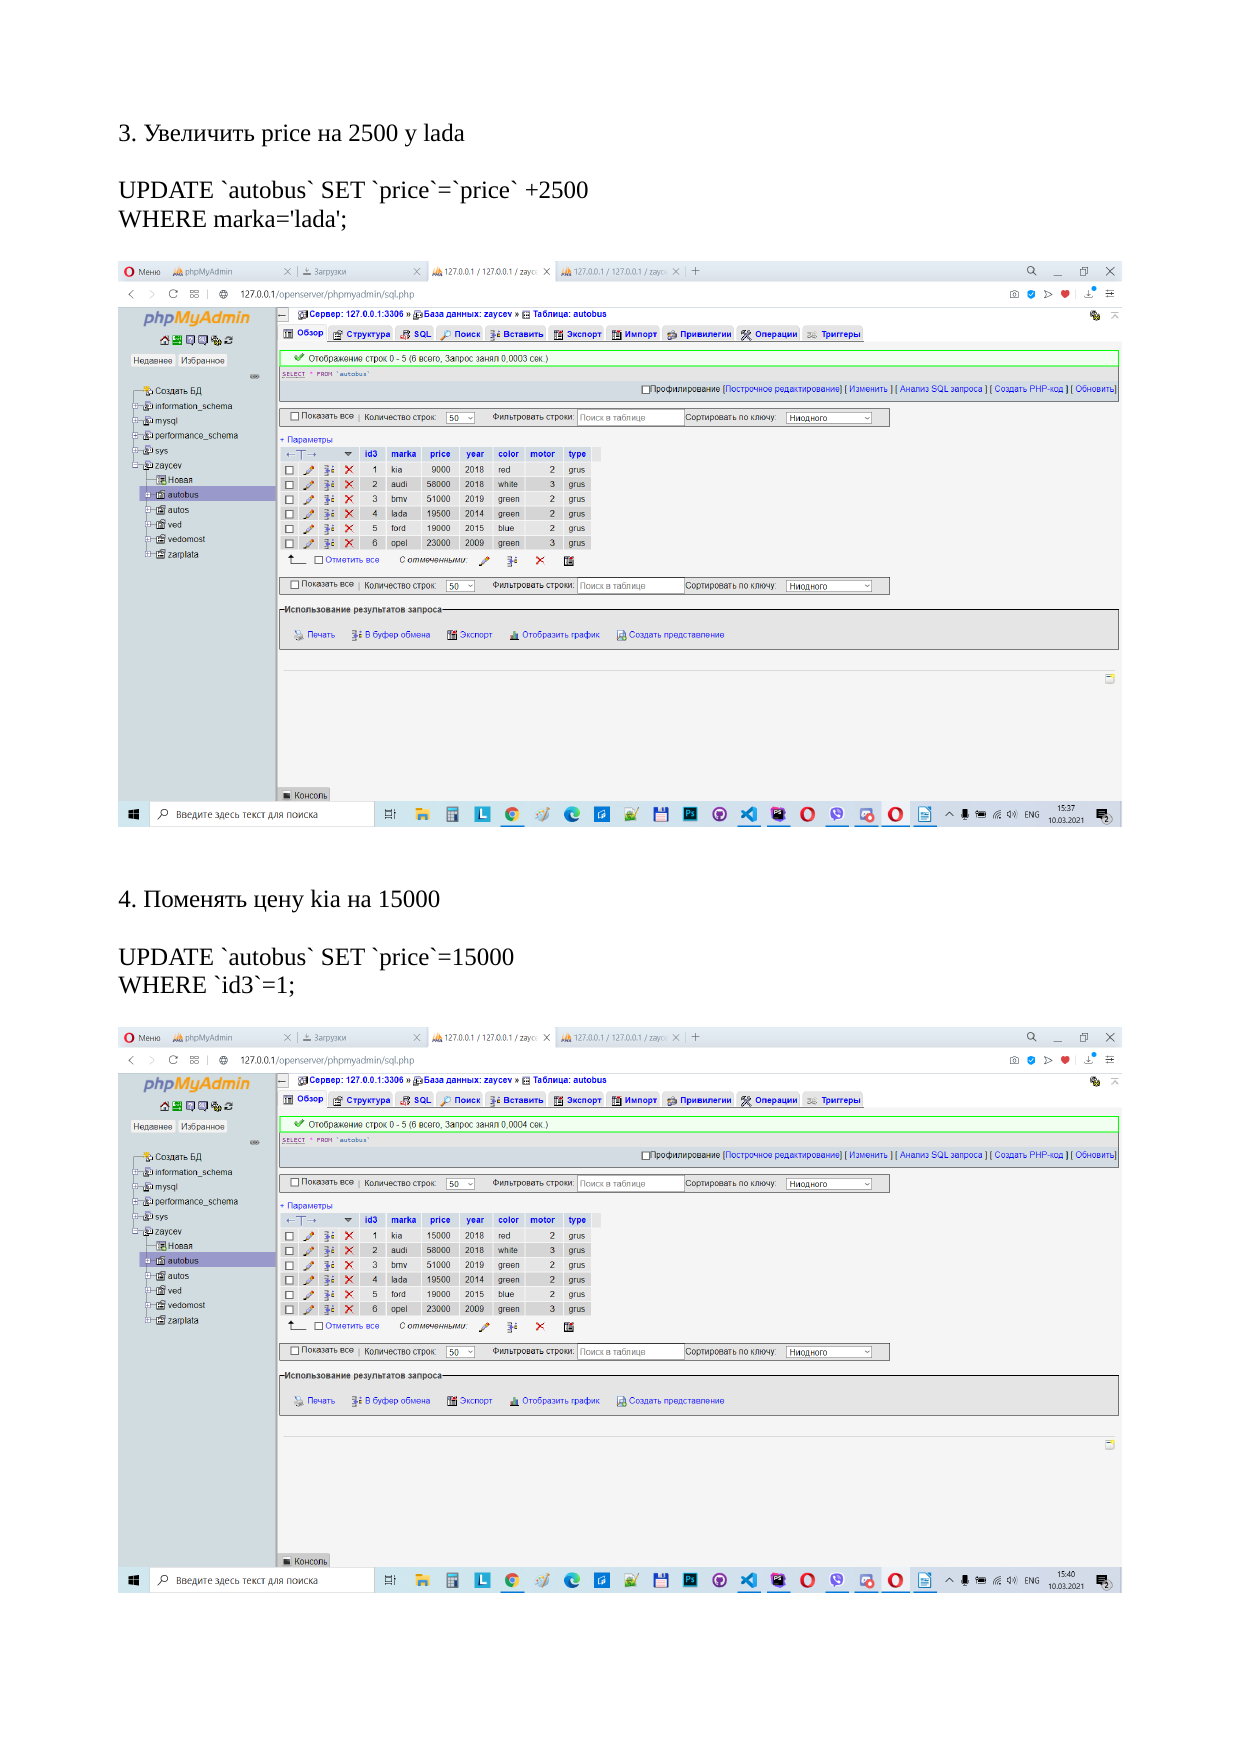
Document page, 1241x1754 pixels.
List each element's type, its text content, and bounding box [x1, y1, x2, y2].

text 4. Поменять цену kia на 15000 [118, 884, 1122, 913]
text 3. Увеличить price на 2500 у lada [118, 118, 1122, 147]
picture [118, 1027, 1123, 1593]
picture [118, 261, 1123, 827]
text WHERE marka='lada'; [118, 204, 1122, 233]
text WHERE `id3`=1; [118, 970, 1122, 999]
text UPDATE `autobus` SET `price`=15000 [118, 942, 1122, 970]
text UPDATE `autobus` SET `price`=`price` +2500 [118, 176, 1122, 204]
